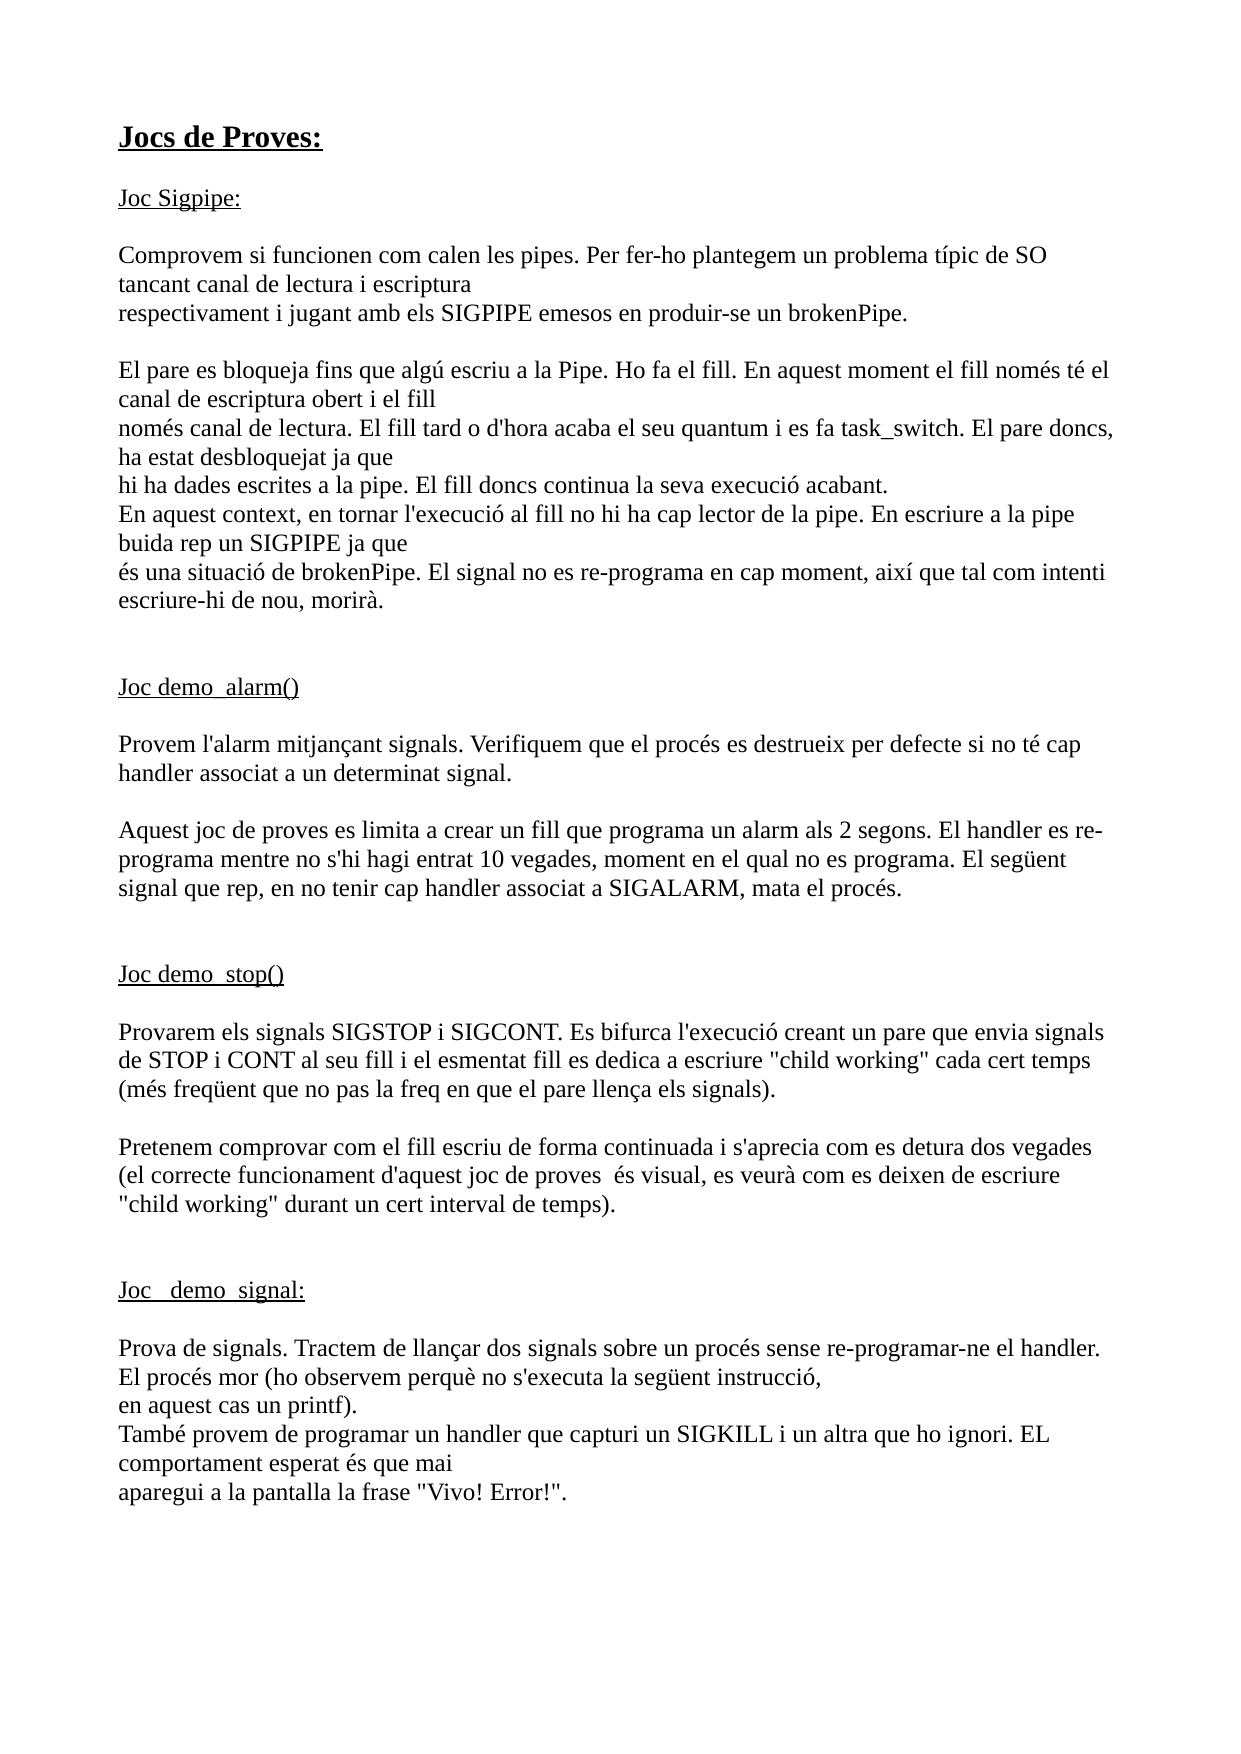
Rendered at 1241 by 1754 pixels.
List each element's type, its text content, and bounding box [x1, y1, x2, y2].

text només canal de lectura. El fill tard o d'hora acaba el seu quantum i es fa task_switch. El pare doncs, ha estat desbloquejat ja que [118, 413, 1122, 470]
text Prova de signals. Tractem de llançar dos signals sobre un procés sense re-programar-ne el handler. El procés mor (ho observem perquè no s'executa la següent instrucció, [118, 1333, 1122, 1390]
text Provem l'alarm mitjançant signals. Verifiquem que el procés es destrueix per defecte si no té cap handler associat a un determinat signal. [118, 729, 1122, 787]
text Pretenem comprovar com el fill escriu de forma continuada i s'aprecia com es detura dos vegades (el correcte funcionament d'aquest joc de proves és visual, es veurà com es deixen de escriure "child working" durant un cert interval de temps). [118, 1132, 1122, 1218]
text En aquest context, en tornar l'execució al fill no hi ha cap lector de la pipe. En escriure a la pipe buida rep un SIGPIPE ja que [118, 499, 1122, 557]
text Joc demo_signal: [118, 1275, 1122, 1304]
text Provarem els signals SIGSTOP i SIGCONT. Es bifurca l'execució creant un pare que envia signals de STOP i CONT al seu fill i el esmentat fill es dedica a escriure "child working" cada cert temps (més freqüent que no pas la freq en que el pare llença els signals). [118, 1017, 1122, 1103]
text Aquest joc de proves es limita a crear un fill que programa un alarm als 2 segons. El handler es re-programa mentre no s'hi hagi entrat 10 vegades, moment en el qual no es programa. El següent signal que rep, en no tenir cap handler associat a SIGALARM, mata el procés. [118, 815, 1122, 902]
text Joc demo_stop() [118, 959, 1122, 988]
text és una situació de brokenPipe. El signal no es re-programa en cap moment, així que tal com intenti escriure-hi de nou, morirà. [118, 557, 1122, 614]
text Joc Sigpipe: [118, 183, 1122, 212]
text Comprovem si funcionen com calen les pipes. Per fer-ho plantegem un problema típic de SO tancant canal de lectura i escriptura [118, 240, 1122, 298]
text en aquest cas un printf). [118, 1390, 1122, 1419]
text respectivament i jugant amb els SIGPIPE emesos en produir-se un brokenPipe. [118, 298, 1122, 327]
text hi ha dades escrites a la pipe. El fill doncs continua la seva execució acabant. [118, 470, 1122, 499]
text Jocs de Proves: [118, 118, 1122, 154]
text Joc demo_alarm() [118, 672, 1122, 700]
text El pare es bloqueja fins que algú escriu a la Pipe. Ho fa el fill. En aquest moment el fill només té el canal de escriptura obert i el fill [118, 355, 1122, 413]
text També provem de programar un handler que capturi un SIGKILL i un altra que ho ignori. EL comportament esperat és que mai [118, 1419, 1122, 1477]
text aparegui a la pantalla la frase "Vivo! Error!". [118, 1477, 1122, 1505]
